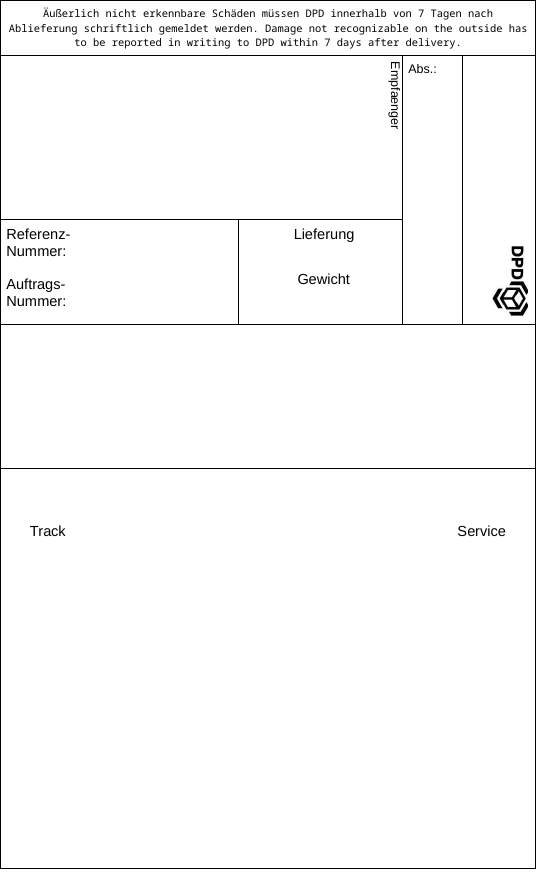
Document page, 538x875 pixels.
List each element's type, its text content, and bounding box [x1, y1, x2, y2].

table_cell Lieferung Gewicht [239, 220, 402, 323]
table_cell Abs.: [403, 56, 462, 323]
table_cell Track Service [1, 469, 535, 868]
picture [491, 245, 528, 318]
table_cell [463, 56, 535, 323]
table_header Äußerlich nicht erkennbare Schäden müssen DPD innerhalb von 7 Tagen nach Ablieferung schriftlich gemeldet werden. Damage not recognizable on the outside has to be reported in writing to DPD within 7 days after delivery. [1, 1, 535, 55]
table_cell Empfaenger [1, 56, 402, 219]
table_cell Referenz- Nummer: Auftrags- Nummer: [1, 220, 238, 323]
table_cell [1, 325, 535, 468]
